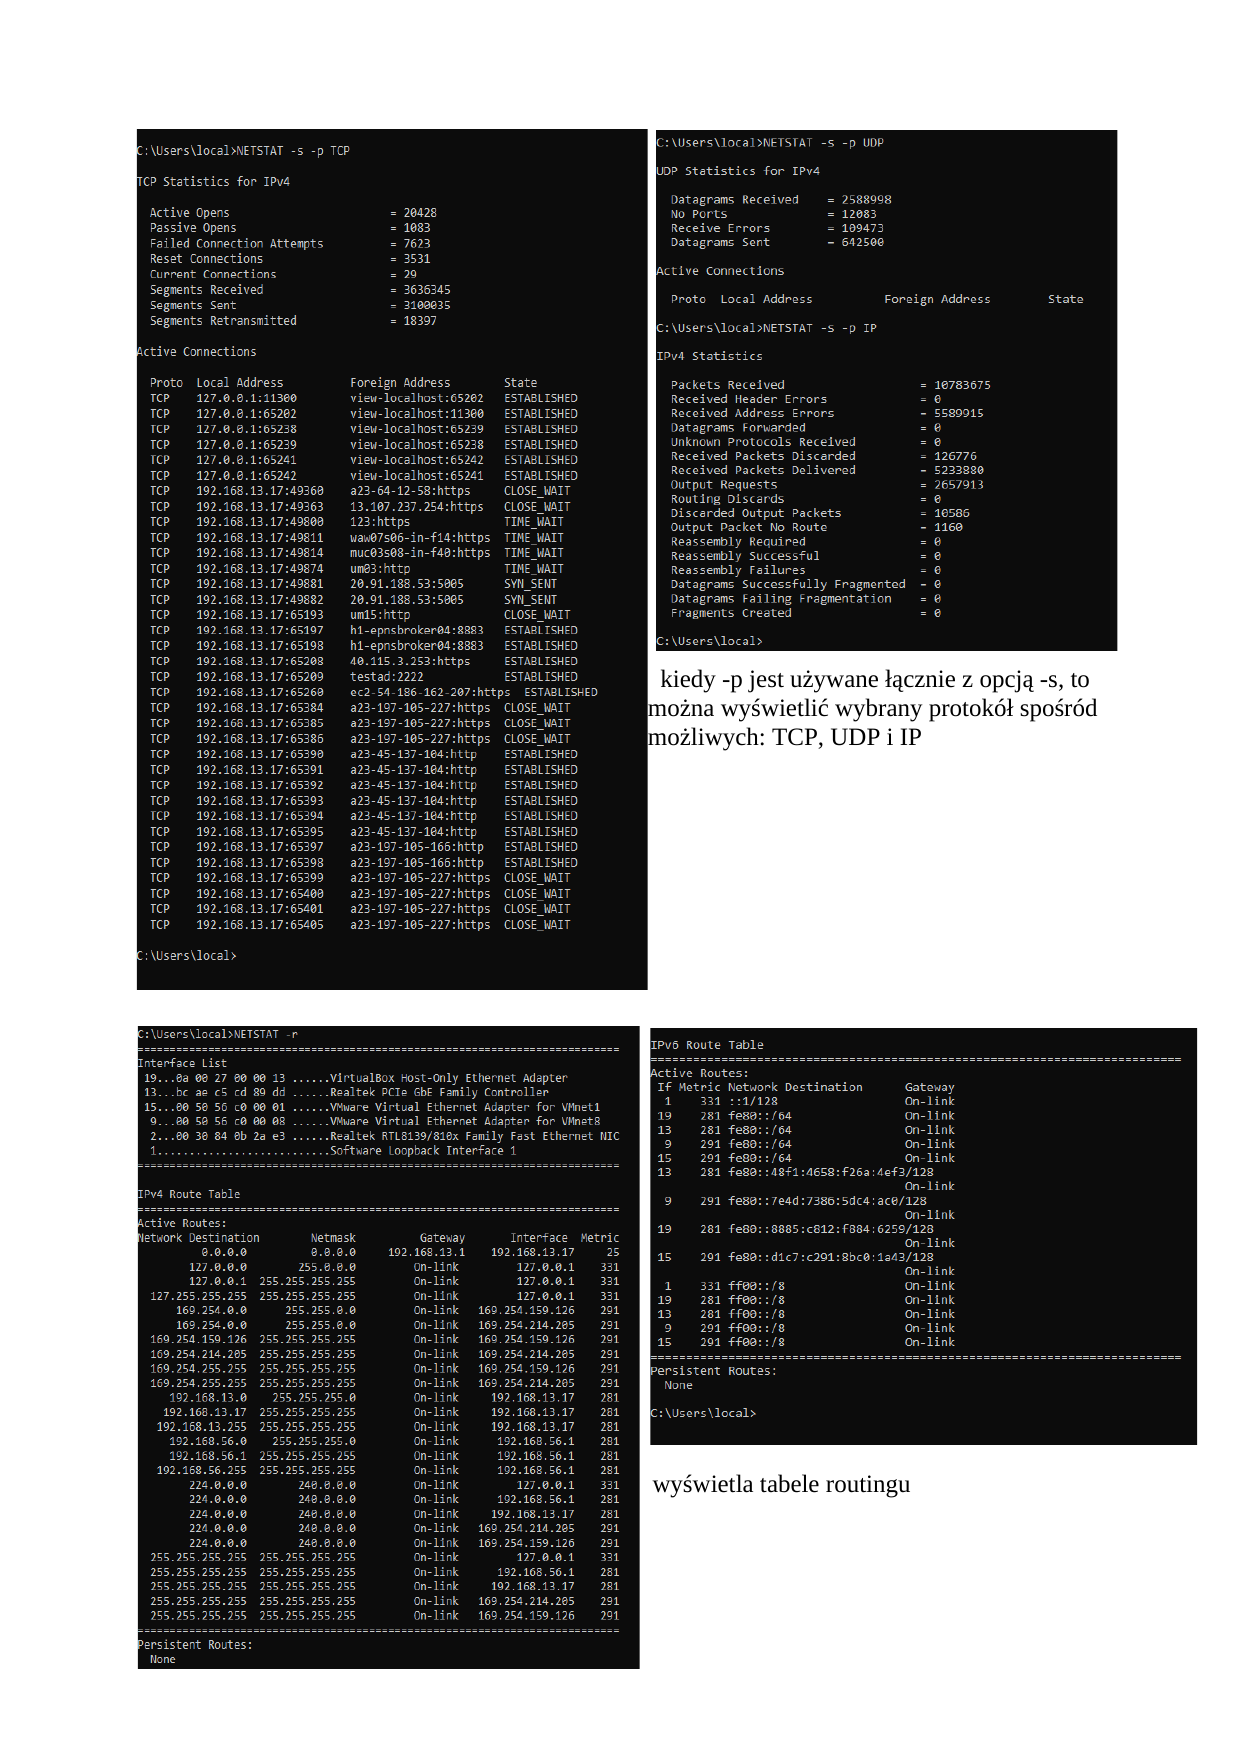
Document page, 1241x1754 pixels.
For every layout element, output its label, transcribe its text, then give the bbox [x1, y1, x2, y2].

picture [650, 1028, 1198, 1445]
text [118, 1469, 137, 1498]
text wyświetla tabele routingu [640, 1469, 1122, 1498]
picture [136, 129, 648, 990]
picture [656, 130, 1118, 651]
picture [137, 1026, 640, 1669]
text kiedy -p jest używane łącznie z opcją -s, to można wyświetlić wybrany protokół spośród możliwych: TCP, UDP i IP [648, 664, 1122, 751]
